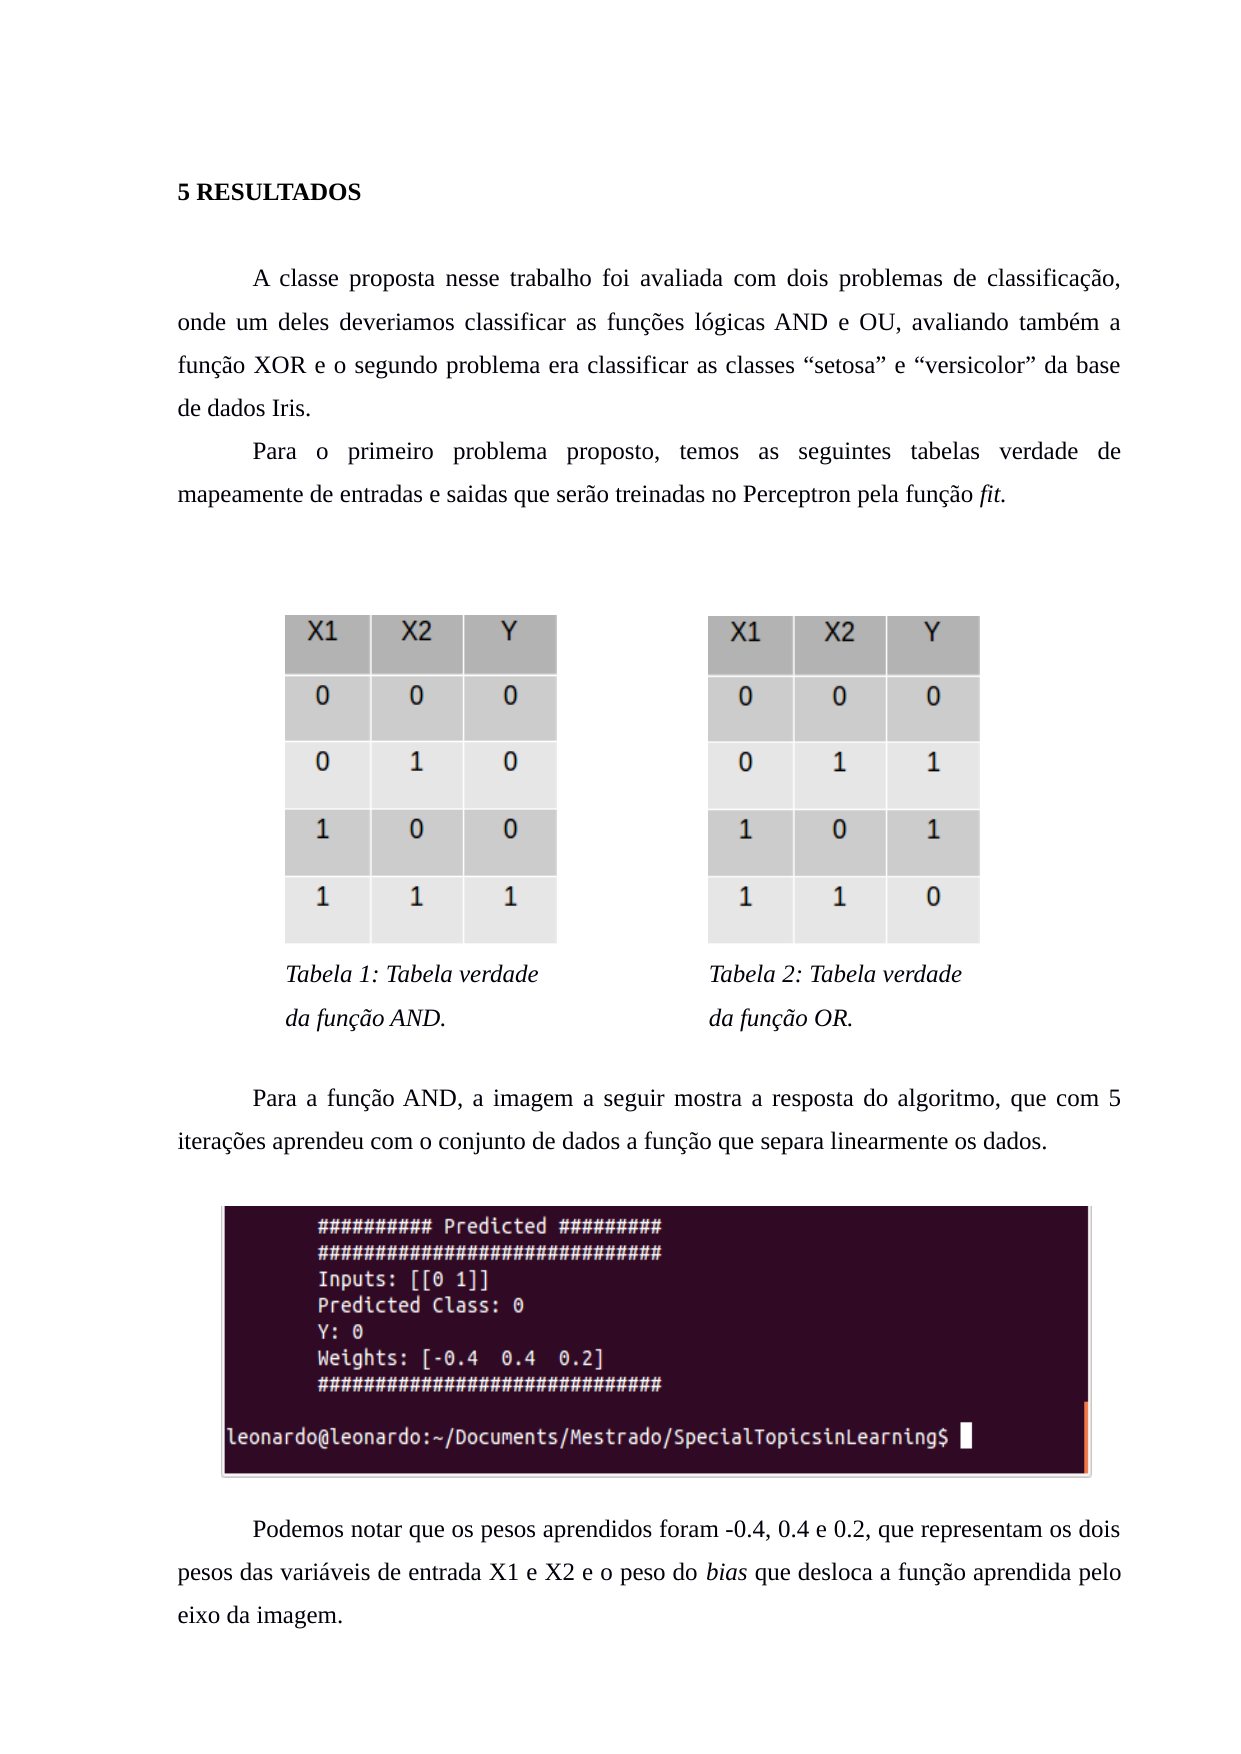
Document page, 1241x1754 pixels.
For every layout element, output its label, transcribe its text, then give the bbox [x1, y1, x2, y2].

text Podemos notar que os pesos aprendidos foram -0.4, 0.4 e 0.2, que representam os dois pesos das variáveis de entrada X1 e X2 e o peso do bias que desloca a função aprendida pelo eixo da imagem. [177, 1514, 1122, 1629]
picture [708, 616, 980, 945]
text Para a função AND, a imagem a seguir mostra a resposta do algoritmo, que com 5 iterações aprendeu com o conjunto de dados a função que separa linearmente os dados. [177, 1083, 1122, 1155]
text A classe proposta nesse trabalho foi avaliada com dois problemas de classificação, onde um deles deveriamos classificar as funções lógicas AND e OU, avaliando também a função XOR e o segundo problema era classificar as classes “setosa” e “versicolor” da base de dados Iris. [177, 263, 1122, 422]
text Tabela 2: Tabela verdade da função OR. [708, 945, 979, 1031]
subtitle 5 RESULTADOS [177, 177, 1122, 206]
picture [285, 615, 557, 945]
text Tabela 1: Tabela verdade da função AND. [285, 945, 556, 1031]
picture [221, 1206, 1092, 1478]
text Para o primeiro problema proposto, temos as seguintes tabelas verdade de mapeamente de entradas e saidas que serão treinadas no Perceptron pela função fit. [177, 436, 1122, 508]
